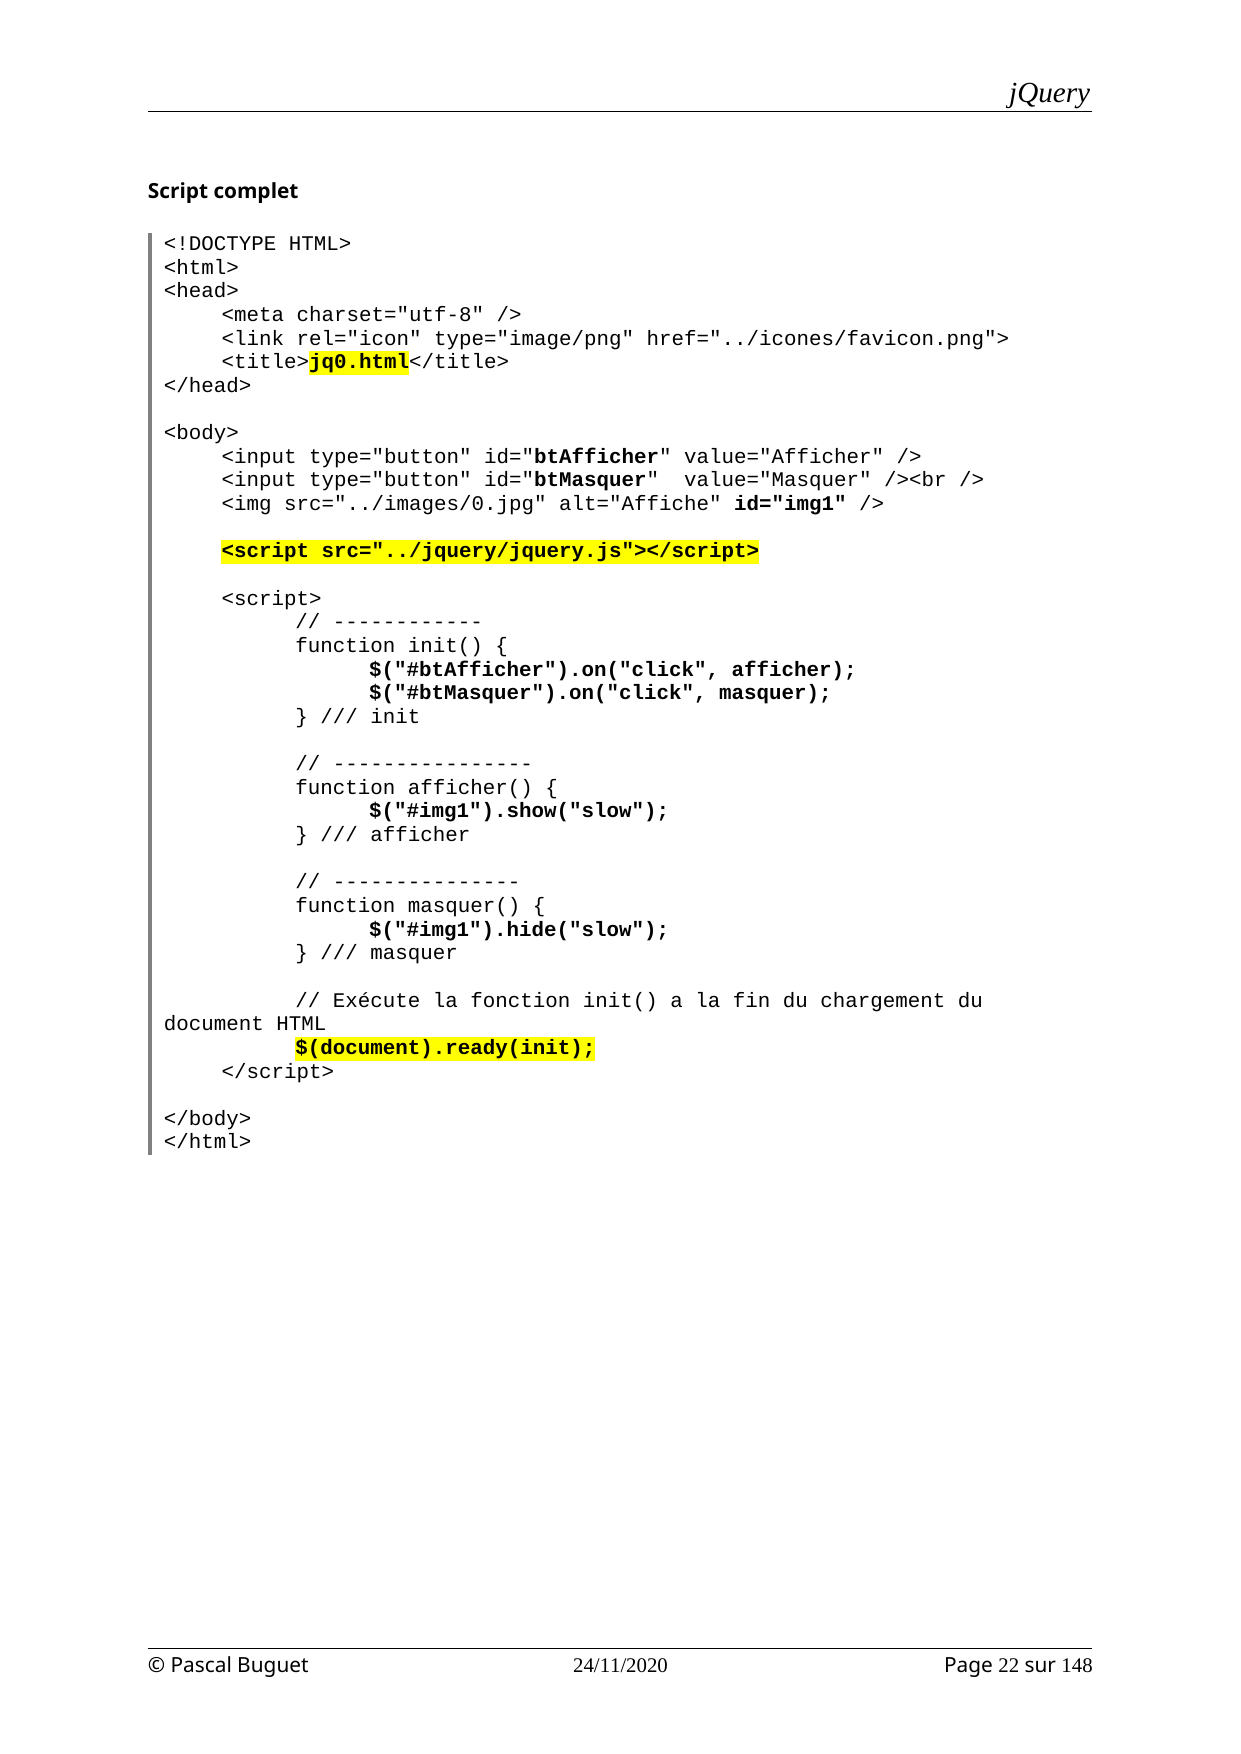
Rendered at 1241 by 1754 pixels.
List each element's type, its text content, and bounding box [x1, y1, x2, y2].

text $("#img1").show("slow"); [152, 801, 1092, 824]
text function masquer() { [152, 895, 1092, 919]
text <input type="button" id="btAfficher" value="Afficher" /> [152, 446, 1092, 469]
text </script> [152, 1061, 1092, 1084]
text <script src="../jquery/jquery.js"></script> [152, 540, 1092, 564]
text <img src="../images/0.jpg" alt="Affiche" id="img1" /> [152, 493, 1092, 517]
text </head> [152, 375, 1092, 398]
text // Exécute la fonction init() a la fin du chargement du document HTML [152, 990, 1092, 1037]
text function afficher() { [152, 777, 1092, 801]
text function init() { [152, 635, 1092, 659]
text $("#btAfficher").on("click", afficher); [152, 659, 1092, 682]
text $("#img1").hide("slow"); [152, 919, 1092, 942]
text } /// masquer [152, 942, 1092, 966]
text $(document).ready(init); [152, 1037, 1092, 1061]
text </html> [152, 1132, 1092, 1155]
text <meta charset="utf-8" /> [152, 304, 1092, 328]
text } /// afficher [152, 824, 1092, 848]
text <head> [152, 280, 1092, 304]
text </body> [152, 1108, 1092, 1132]
text <!DOCTYPE HTML> [152, 233, 1092, 257]
text // ------------ [152, 611, 1092, 635]
text <link rel="icon" type="image/png" href="../icones/favicon.png"> [152, 328, 1092, 351]
text <input type="button" id="btMasquer" value="Masquer" /><br /> [152, 469, 1092, 493]
text <body> [152, 422, 1092, 446]
text <script> [152, 588, 1092, 611]
text Script complet [148, 176, 1092, 204]
text <title>jq0.html</title> [152, 351, 1092, 375]
text // ---------------- [152, 753, 1092, 777]
text // --------------- [152, 871, 1092, 895]
text } /// init [152, 706, 1092, 729]
text $("#btMasquer").on("click", masquer); [152, 682, 1092, 706]
text <html> [152, 257, 1092, 280]
